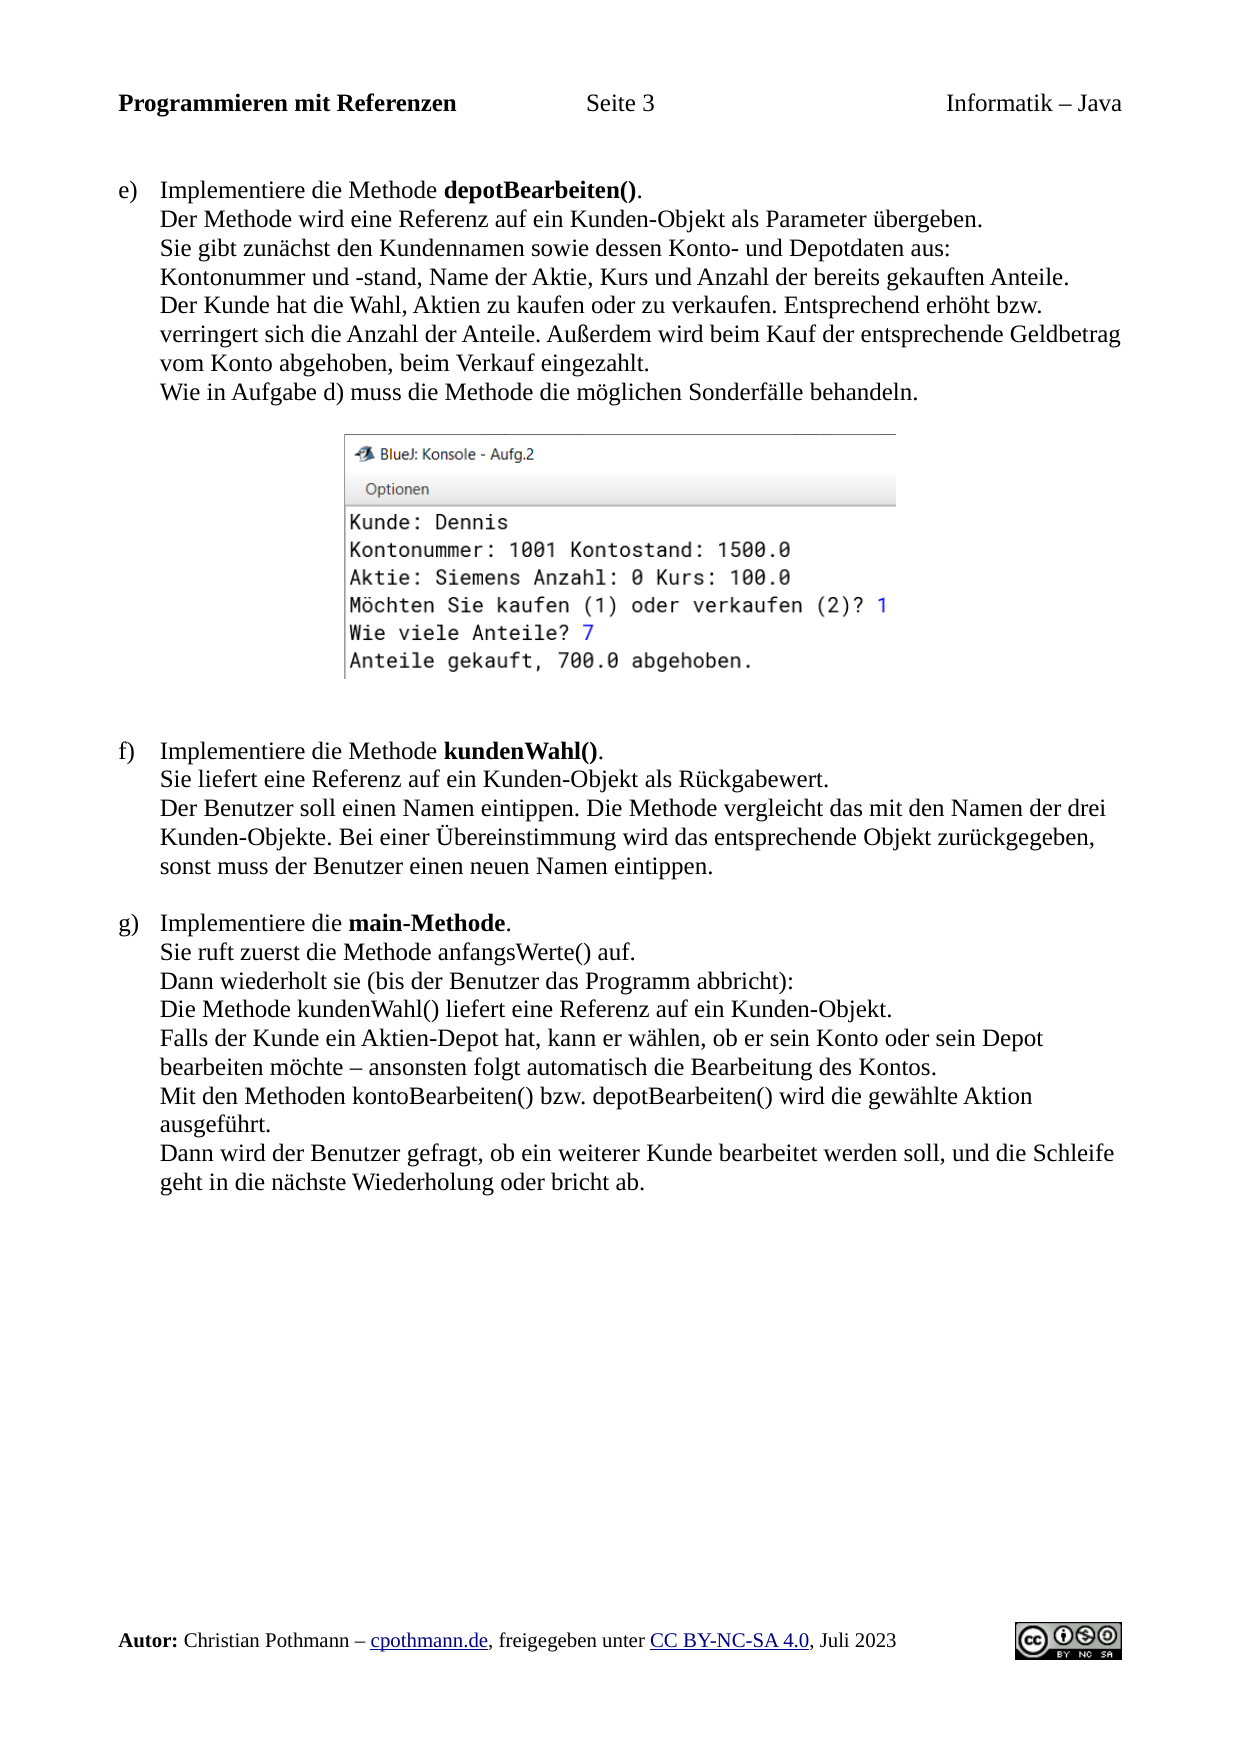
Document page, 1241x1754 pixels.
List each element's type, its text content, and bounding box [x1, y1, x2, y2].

picture [1015, 1622, 1122, 1660]
picture [344, 434, 896, 679]
list Implementiere die Methode depotBearbeiten(). Der Methode wird eine Referenz auf ein Kunden-Objekt als Parameter übergeben. Sie gibt zunächst den Kundennamen sowie dessen Konto- und Depotdaten aus: Kontonummer und -stand, Name der Aktie, Kurs und Anzahl der bereits gekauften Anteile. Der Kunde hat die Wahl, Aktien zu kaufen oder zu verkaufen. Entsprechend erhöht bzw. verringert sich die Anzahl der Anteile. Außerdem wird beim Kauf der entsprechende Geldbetrag vom Konto abgehoben, beim Verkauf eingezahlt. Wie in Aufgabe d) muss die Methode die möglichen Sonderfälle behandeln. [118, 176, 1122, 406]
list Implementiere die Methode kundenWahl(). Sie liefert eine Referenz auf ein Kunden-Objekt als Rückgabewert. Der Benutzer soll einen Namen eintippen. Die Methode vergleicht das mit den Namen der drei Kunden-Objekte. Bei einer Übereinstimmung wird das entsprechende Objekt zurückgegeben, sonst muss der Benutzer einen neuen Namen eintippen. [118, 736, 1122, 879]
text Autor: Christian Pothmann – cpothmann.de, freigegeben unter CC BY-NC-SA 4.0, Juli 2023 [118, 1628, 1015, 1652]
list Implementiere die main-Methode. Sie ruft zuerst die Methode anfangsWerte() auf. Dann wiederholt sie (bis der Benutzer das Programm abbricht): Die Methode kundenWahl() liefert eine Referenz auf ein Kunden-Objekt. Falls der Kunde ein Aktien-Depot hat, kann er wählen, ob er sein Konto oder sein Depot bearbeiten möchte – ansonsten folgt automatisch die Bearbeitung des Kontos. Mit den Methoden kontoBearbeiten() bzw. depotBearbeiten() wird die gewählte Aktion ausgeführt. Dann wird der Benutzer gefragt, ob ein weiterer Kunde bearbeitet werden soll, und die Schleife geht in die nächste Wiederholung oder bricht ab. [118, 908, 1122, 1196]
